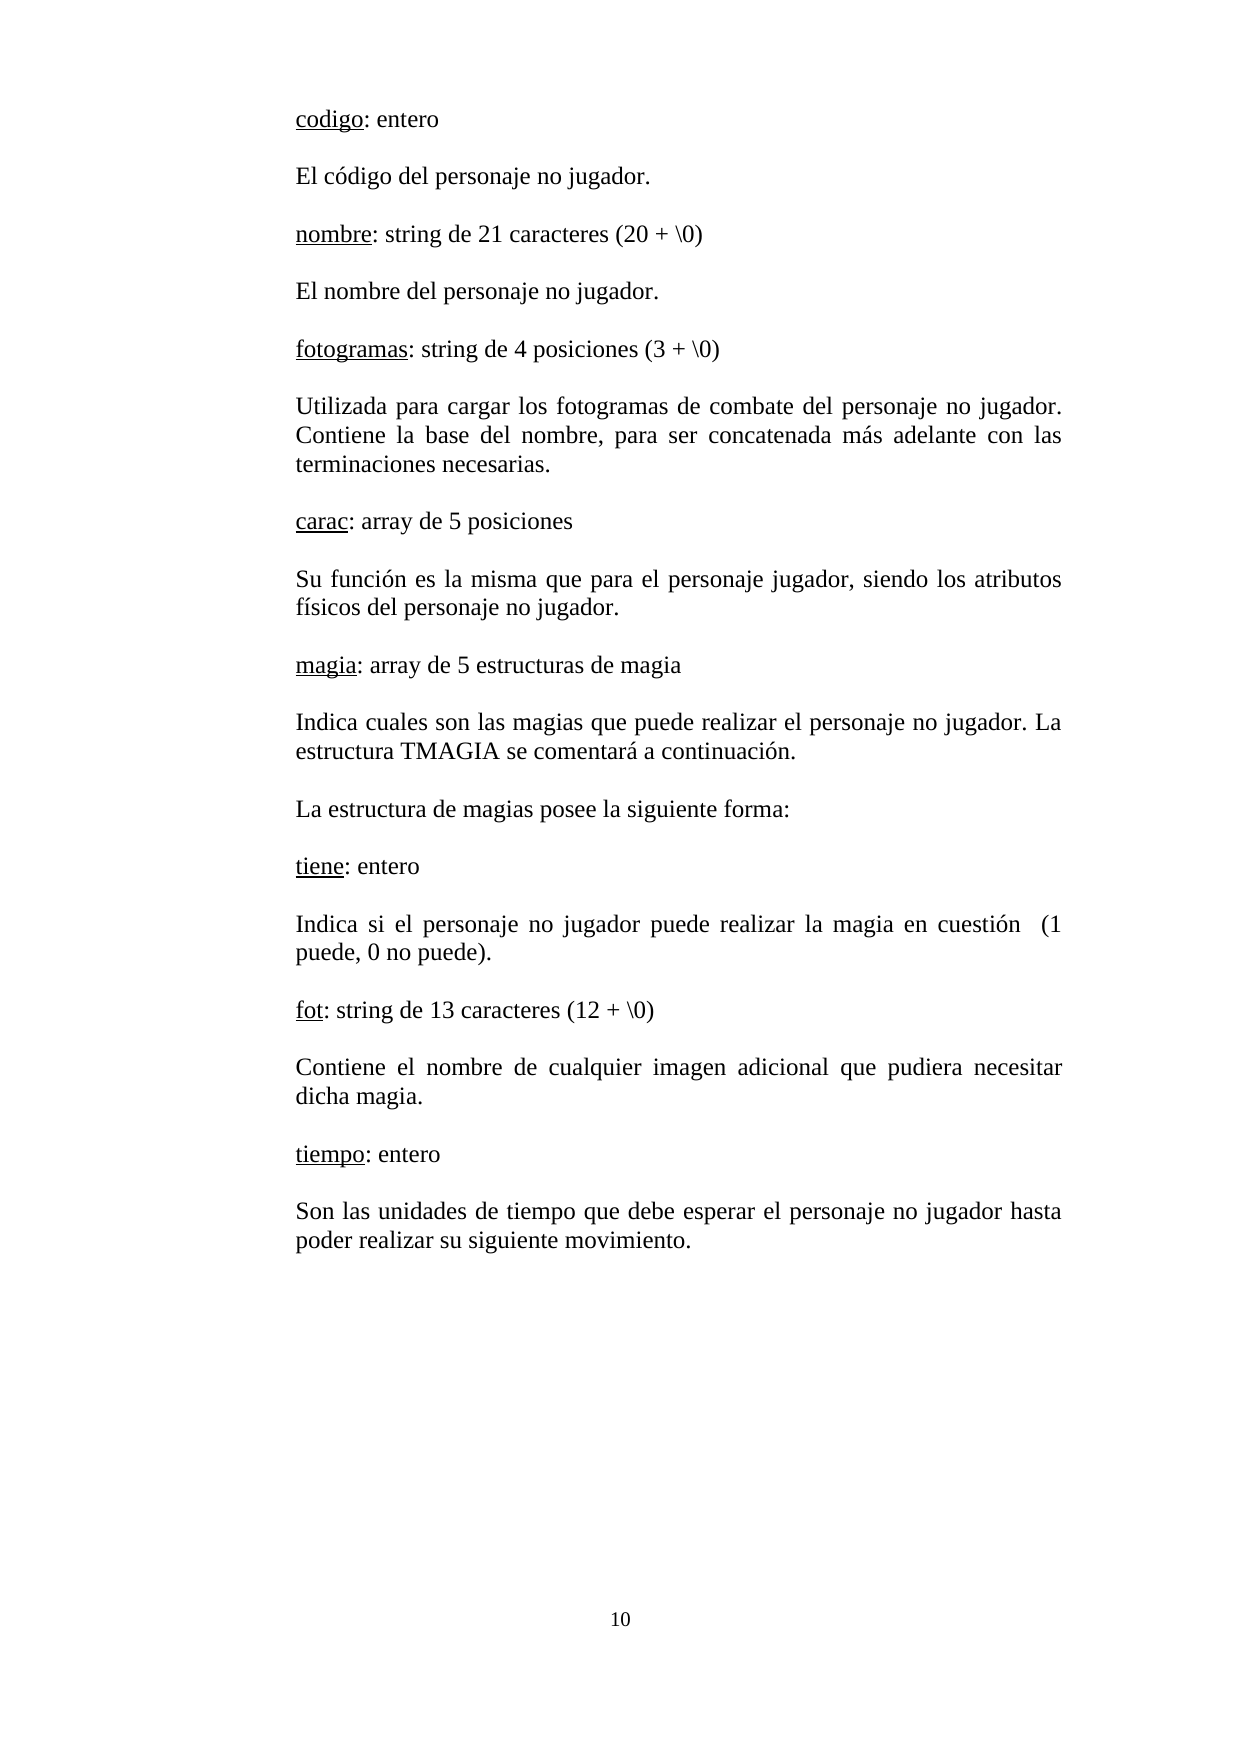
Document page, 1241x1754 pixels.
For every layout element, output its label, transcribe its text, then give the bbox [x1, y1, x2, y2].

text codigo: entero [251, 104, 1063, 132]
text fot: string de 13 caracteres (12 + \0) [295, 995, 1063, 1024]
text El código del personaje no jugador. [251, 161, 1063, 190]
text El nombre del personaje no jugador. [251, 276, 1063, 305]
text tiempo: entero [295, 1139, 1063, 1167]
text tiene: entero [251, 851, 1063, 880]
text Contiene el nombre de cualquier imagen adicional que pudiera necesitar dicha magia. [295, 1052, 1063, 1110]
text Indica si el personaje no jugador puede realizar la magia en cuestión (1 puede, 0 no puede). [295, 909, 1063, 966]
text Su función es la misma que para el personaje jugador, siendo los atributos físicos del personaje no jugador. [295, 564, 1063, 621]
text Son las unidades de tiempo que debe esperar el personaje no jugador hasta poder realizar su siguiente movimiento. [295, 1196, 1063, 1254]
text fotogramas: string de 4 posiciones (3 + \0) [251, 334, 1063, 362]
text nombre: string de 21 caracteres (20 + \0) [251, 219, 1063, 247]
text carac: array de 5 posiciones [251, 506, 1063, 535]
text La estructura de magias posee la siguiente forma: [251, 794, 1063, 822]
text magia: array de 5 estructuras de magia [251, 650, 1063, 679]
text Indica cuales son las magias que puede realizar el personaje no jugador. La estructura TMAGIA se comentará a continuación. [295, 707, 1063, 765]
text Utilizada para cargar los fotogramas de combate del personaje no jugador. Contiene la base del nombre, para ser concatenada más adelante con las terminaciones necesarias. [295, 391, 1063, 477]
